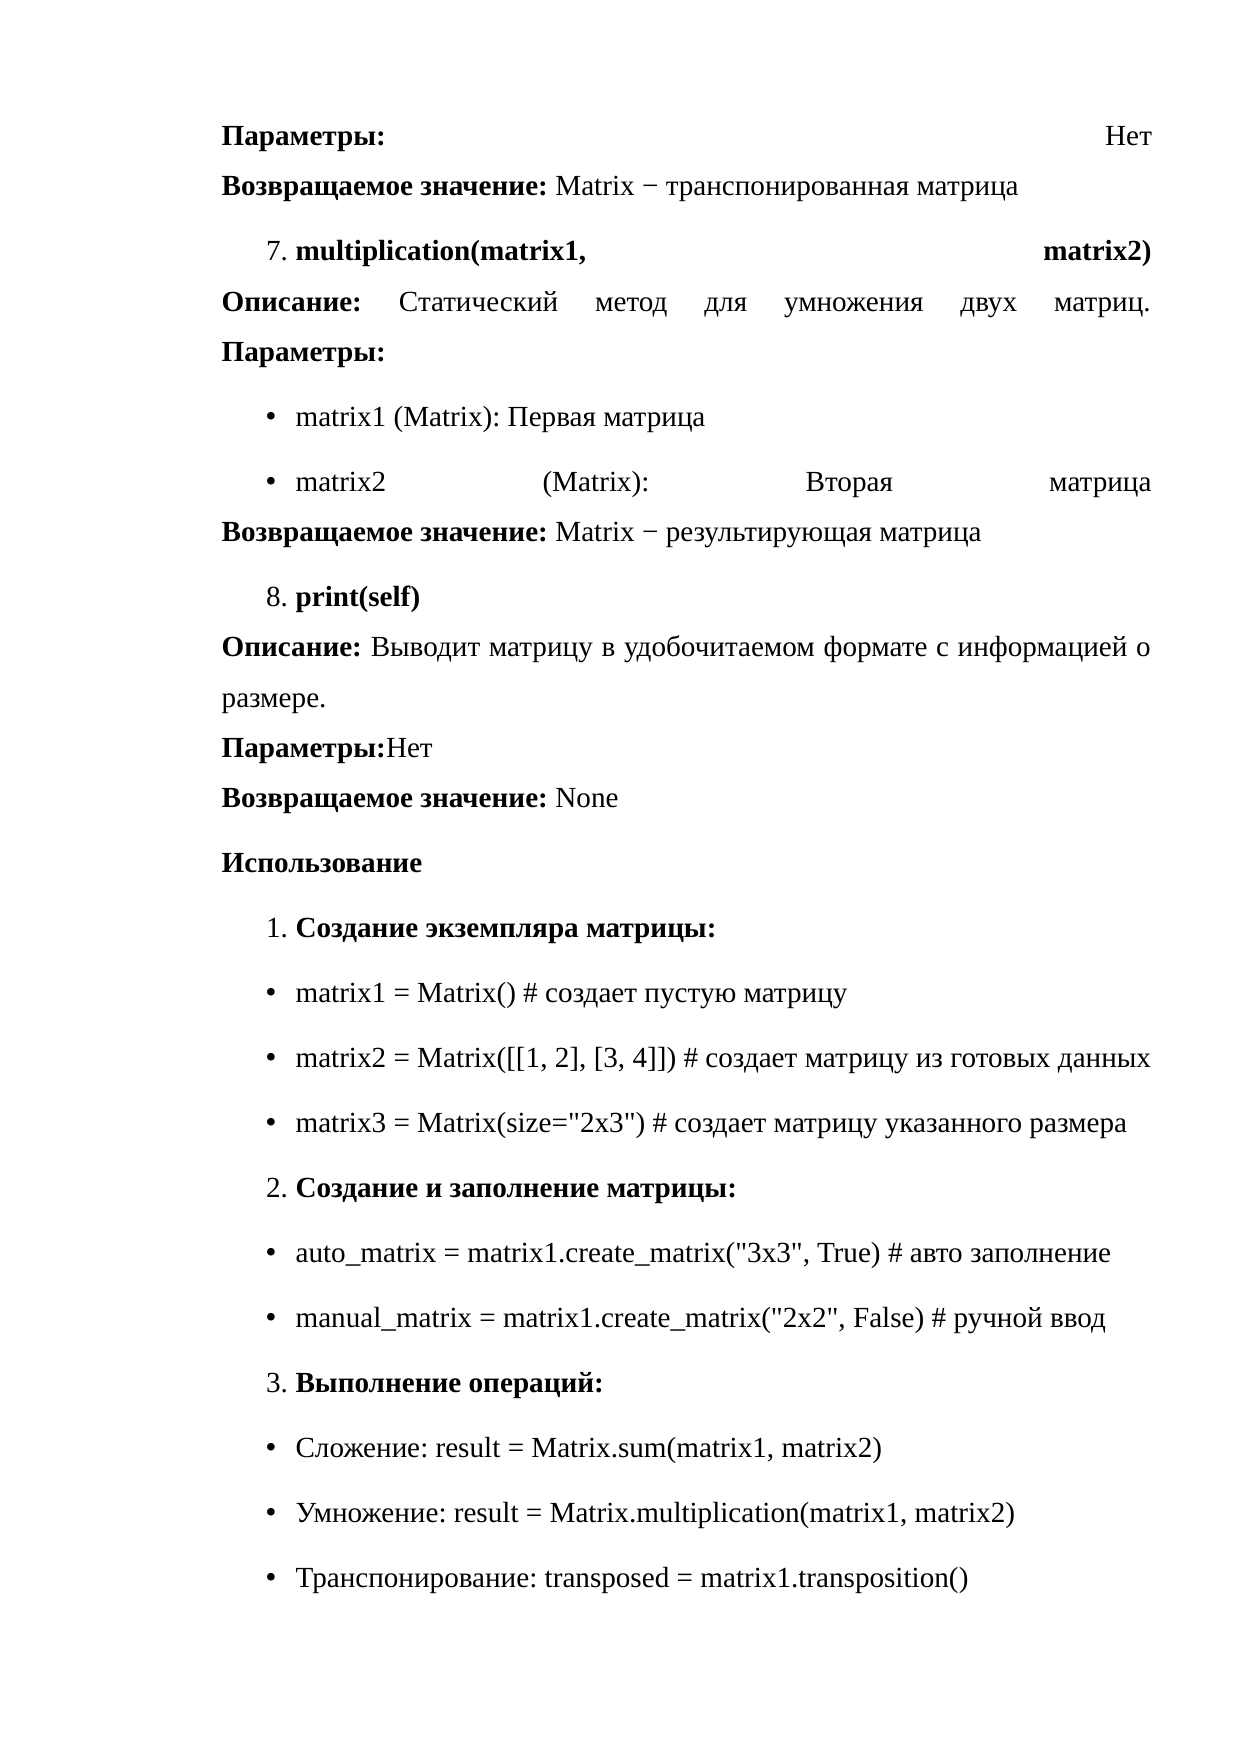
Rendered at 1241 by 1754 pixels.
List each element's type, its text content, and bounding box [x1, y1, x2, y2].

list auto_matrix = matrix1.create_matrix("3x3", True) # авто заполнение [192, 1235, 1152, 1269]
list manual_matrix = matrix1.create_matrix("2x2", False) # ручной ввод [192, 1300, 1152, 1334]
list Транспонирование: transposed = matrix1.transposition() [192, 1560, 1152, 1593]
list matrix1 (Matrix): Первая матрица [192, 399, 1152, 432]
list Умножение: result = Matrix.multiplication(matrix1, matrix2) [192, 1495, 1152, 1528]
list matrix2 = Matrix([[1, 2], [3, 4]]) # создает матрицу из готовых данных [192, 1040, 1152, 1074]
list Создание экземпляра матрицы: [192, 910, 1152, 944]
list matrix1 = Matrix() # создает пустую матрицу [192, 975, 1152, 1009]
text Использование [148, 845, 1152, 879]
list multiplication(matrix1, matrix2) Описание: Статический метод для умножения двух матриц. Параметры: [192, 233, 1152, 367]
list matrix3 = Matrix(size="2x3") # создает матрицу указанного размера [192, 1105, 1152, 1139]
list Создание и заполнение матрицы: [192, 1170, 1152, 1204]
list Выполнение операций: [192, 1365, 1152, 1398]
list matrix2 (Matrix): Вторая матрица Возвращаемое значение: Matrix − результирующая матрица [192, 464, 1152, 548]
list Параметры: Нет Возвращаемое значение: Matrix − транспонированная матрица [192, 118, 1152, 202]
list print(self) Описание: Выводит матрицу в удобочитаемом формате с информацией о размере. Параметры:Нет Возвращаемое значение: None [192, 579, 1152, 814]
list Сложение: result = Matrix.sum(matrix1, matrix2) [192, 1430, 1152, 1463]
